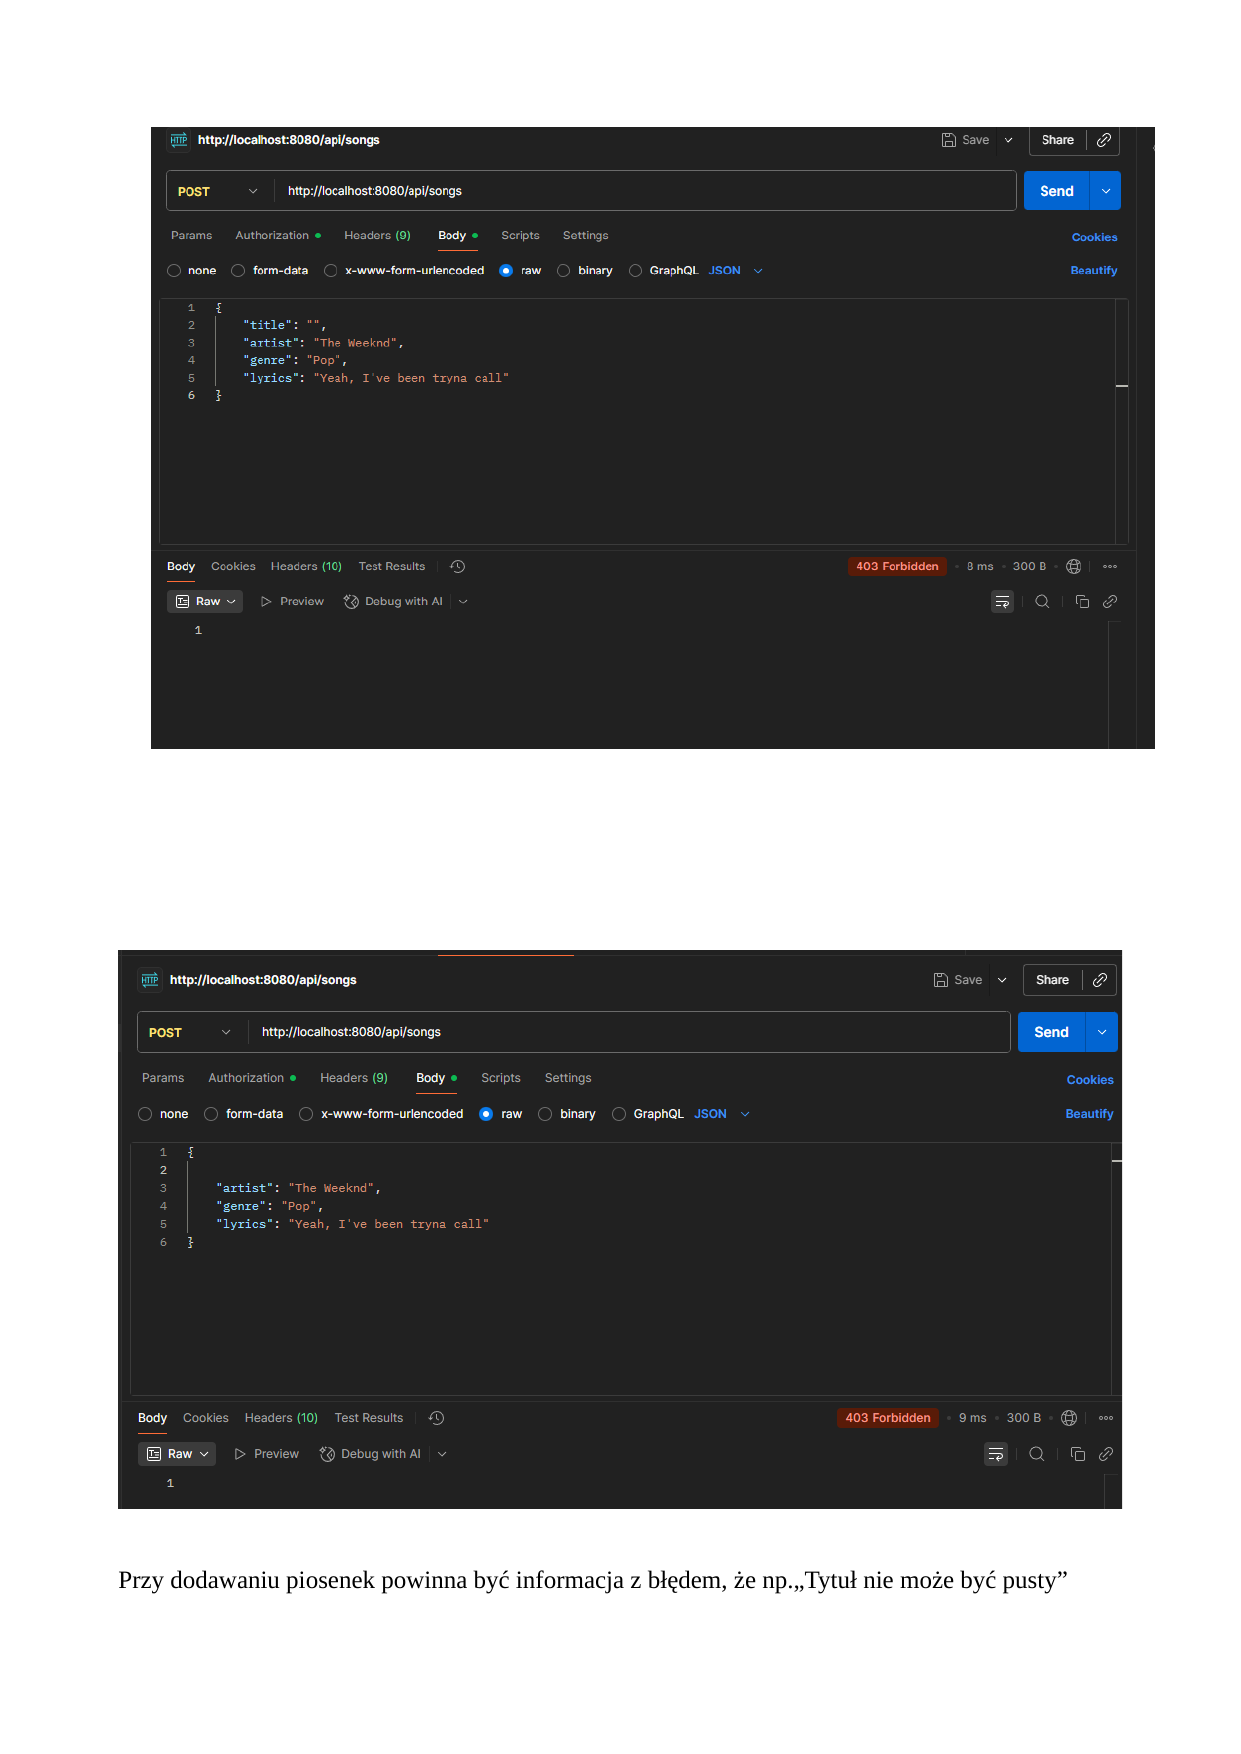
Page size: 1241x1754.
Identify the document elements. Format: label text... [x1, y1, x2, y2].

text Przy dodawaniu piosenek powinna być informacja z błędem, że np.„Tytuł nie może być pusty” [118, 1566, 1122, 1594]
picture [151, 127, 1155, 749]
picture [118, 950, 1123, 1509]
